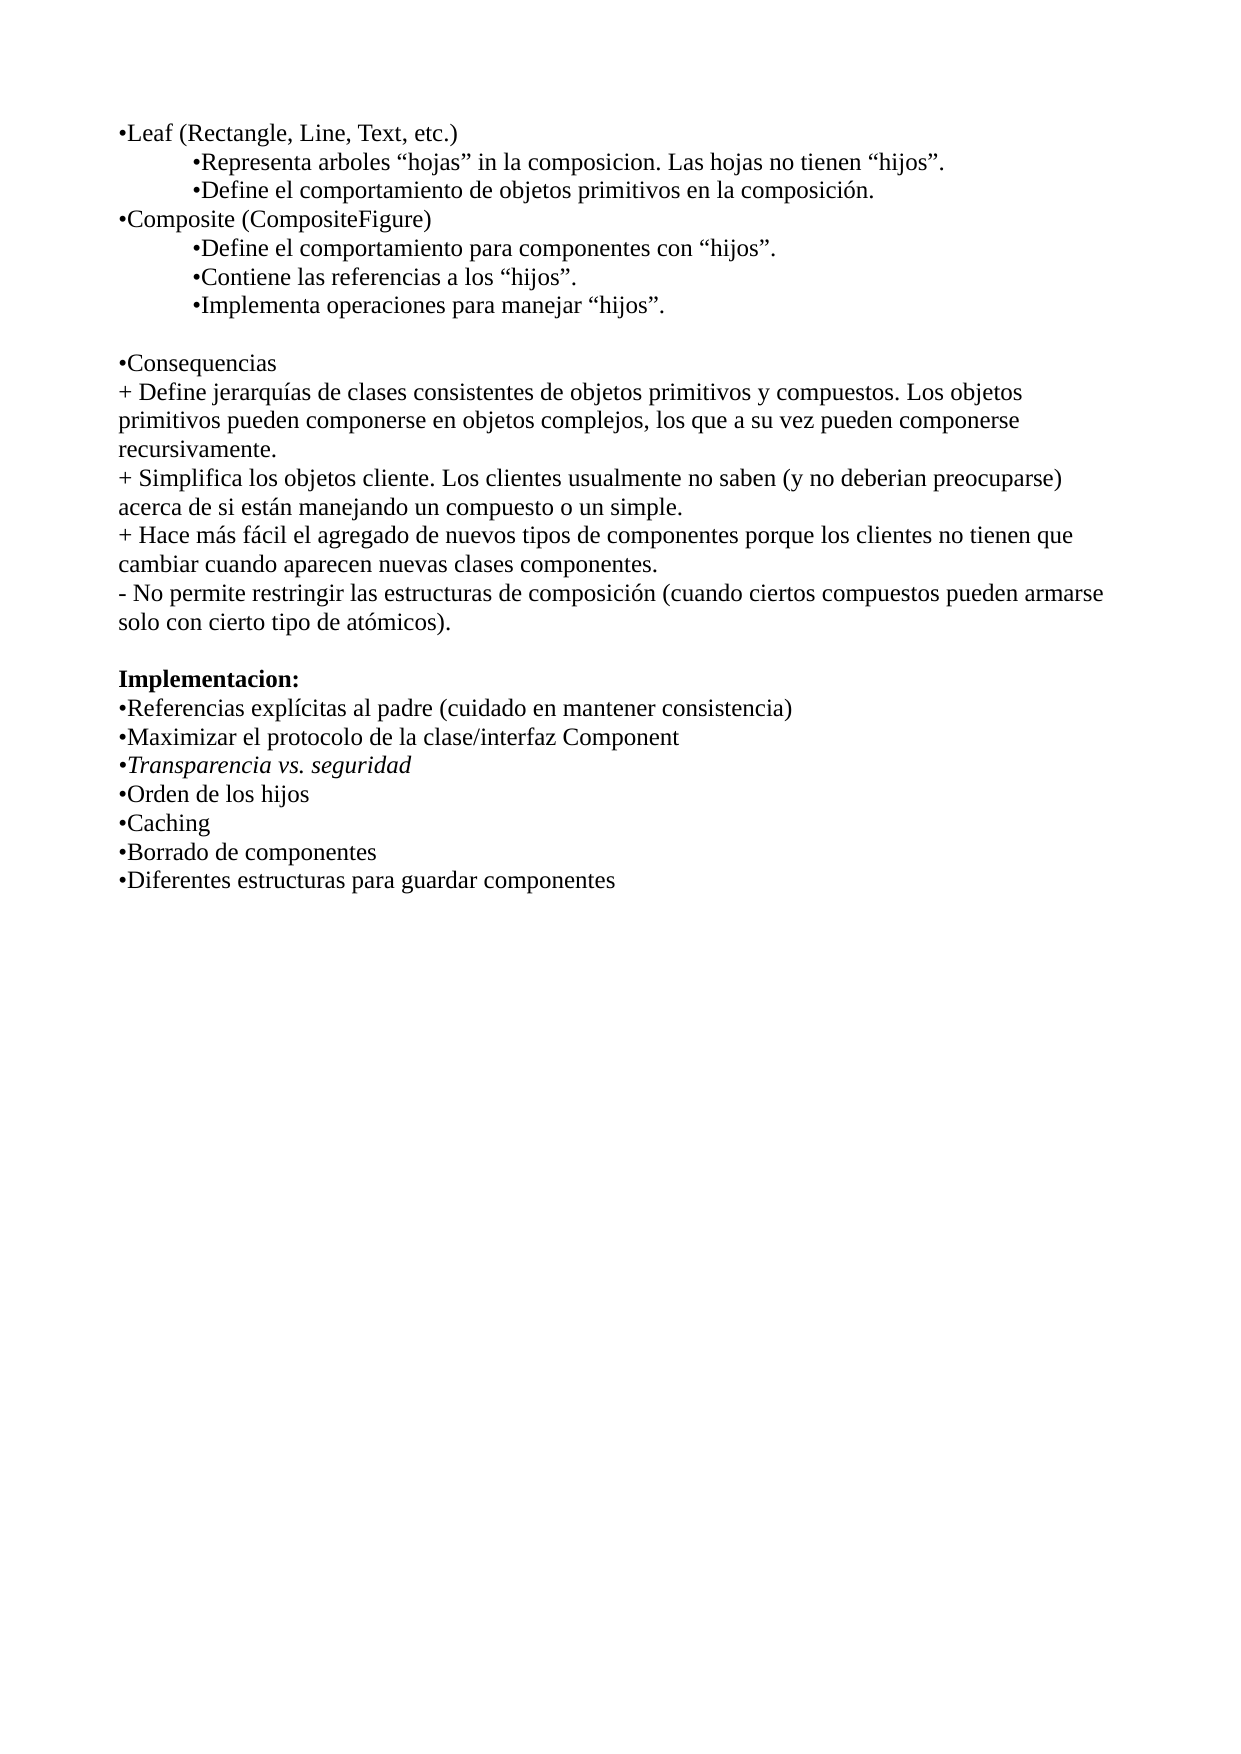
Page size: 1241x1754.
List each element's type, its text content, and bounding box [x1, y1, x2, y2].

text •Maximizar el protocolo de la clase/interfaz Component [118, 722, 1122, 751]
text + Define jerarquías de clases consistentes de objetos primitivos y compuestos. Los objetos primitivos pueden componerse en objetos complejos, los que a su vez pueden componerse recursivamente. [118, 377, 1122, 463]
text •Diferentes estructuras para guardar componentes [118, 866, 1122, 894]
text •Orden de los hijos [118, 779, 1122, 808]
text •Referencias explícitas al padre (cuidado en mantener consistencia) [118, 693, 1122, 722]
text + Simplifica los objetos cliente. Los clientes usualmente no saben (y no deberian preocuparse) acerca de si están manejando un compuesto o un simple. [118, 463, 1122, 521]
text •Transparencia vs. seguridad [118, 751, 1122, 779]
text Implementacion: [118, 664, 1122, 693]
text + Hace más fácil el agregado de nuevos tipos de componentes porque los clientes no tienen que cambiar cuando aparecen nuevas clases componentes. [118, 521, 1122, 578]
text •Caching [118, 808, 1122, 837]
text •Define el comportamiento para componentes con “hijos”. [118, 233, 1122, 262]
text - No permite restringir las estructuras de composición (cuando ciertos compuestos pueden armarse solo con cierto tipo de atómicos). [118, 578, 1122, 636]
text •Implementa operaciones para manejar “hijos”. [118, 291, 1122, 319]
text •Representa arboles “hojas” in la composicion. Las hojas no tienen “hijos”. [118, 147, 1122, 176]
text •Consequencias [118, 348, 1122, 377]
text •Composite (CompositeFigure) [118, 204, 1122, 233]
text •Borrado de componentes [118, 837, 1122, 866]
text •Leaf (Rectangle, Line, Text, etc.) [118, 118, 1122, 147]
text •Define el comportamiento de objetos primitivos en la composición. [118, 176, 1122, 204]
text •Contiene las referencias a los “hijos”. [118, 262, 1122, 291]
